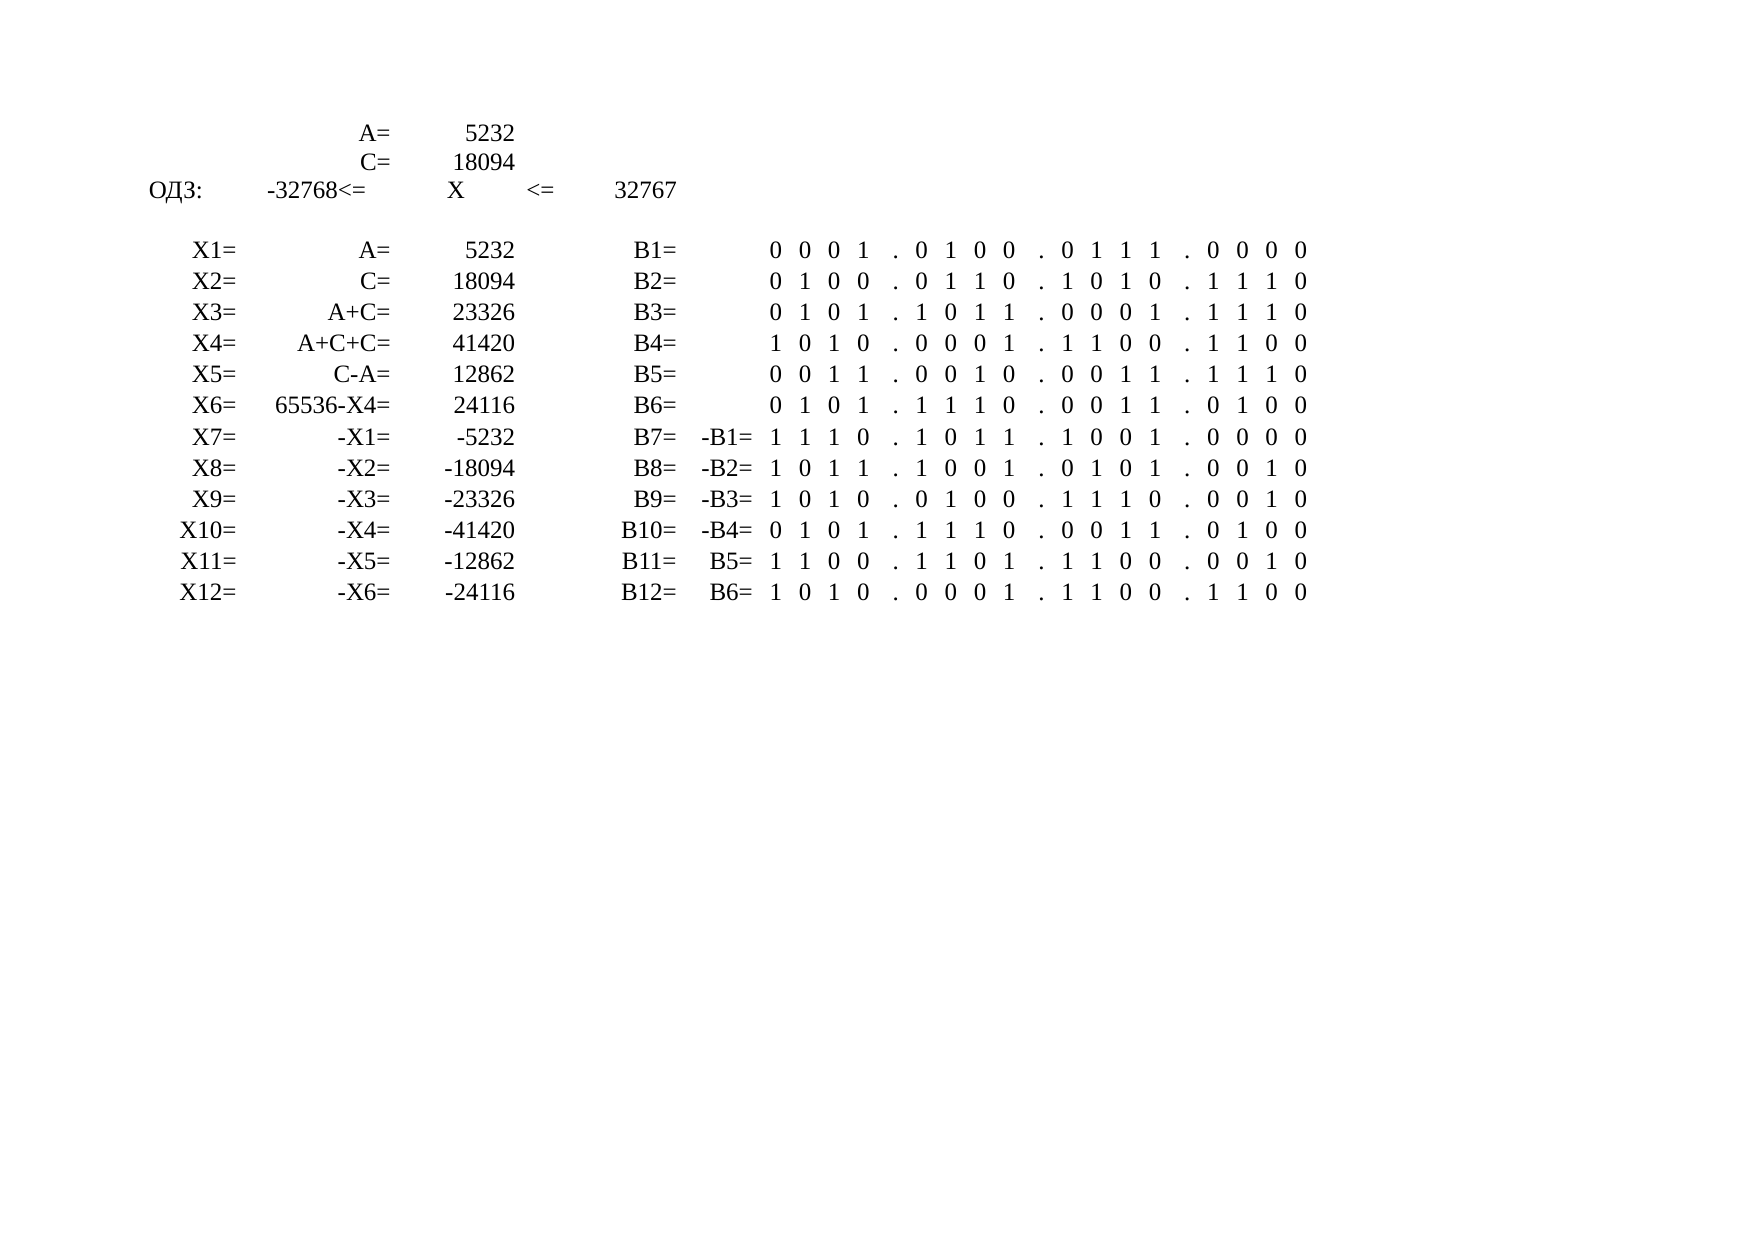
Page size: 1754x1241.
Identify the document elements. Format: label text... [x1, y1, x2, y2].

table_cell [239, 204, 393, 233]
table_header 5232 [394, 118, 518, 147]
table_cell 1 [1106, 388, 1135, 419]
table_cell -B1= [680, 419, 756, 450]
table_cell [1310, 147, 1434, 176]
table_cell X4= [112, 326, 239, 357]
table_cell 0 [1135, 326, 1164, 357]
table_cell 1 [1193, 575, 1222, 606]
table_cell 0 [843, 419, 872, 450]
table_cell 12862 [394, 357, 518, 388]
table_cell [1434, 176, 1559, 204]
table_cell 0 [785, 575, 814, 606]
table_header [563, 118, 679, 147]
table_cell 0 [785, 481, 814, 512]
table_cell [872, 204, 901, 233]
table_cell 0 [901, 357, 931, 388]
table_cell <= [518, 176, 563, 204]
table_cell -23326 [394, 481, 518, 512]
table_cell . [872, 481, 901, 512]
table_cell 0 [814, 295, 843, 326]
table_cell 0 [756, 264, 785, 295]
table_cell [563, 147, 679, 176]
table_cell [843, 147, 872, 176]
table_cell 1 [756, 481, 785, 512]
table_cell B7= [563, 419, 679, 450]
table_cell 0 [1047, 388, 1076, 419]
table_cell 0 [901, 575, 931, 606]
table_cell [1135, 147, 1164, 176]
table_cell 1 [1047, 481, 1076, 512]
table_cell [1434, 481, 1559, 512]
table_cell [1434, 264, 1559, 295]
table_cell [756, 176, 785, 204]
table_cell [518, 419, 563, 450]
table_cell [843, 176, 872, 204]
table_cell 0 [1193, 481, 1222, 512]
table_cell 1 [785, 544, 814, 574]
table_header [1135, 118, 1164, 147]
table_cell [1281, 147, 1310, 176]
table_cell [901, 147, 931, 176]
table_cell [518, 147, 563, 176]
table_cell 1 [1135, 295, 1164, 326]
table_cell 0 [1252, 513, 1281, 543]
table_cell [1434, 575, 1559, 606]
table_cell [960, 204, 989, 233]
table_cell [1310, 575, 1434, 606]
table_cell 0 [1281, 450, 1310, 481]
table_cell 1 [1252, 264, 1281, 295]
table_cell A= [239, 233, 393, 264]
table_cell 0 [989, 513, 1018, 543]
table_cell [1559, 147, 1683, 176]
table_cell 1 [814, 357, 843, 388]
table_cell 0 [1281, 481, 1310, 512]
table_cell 0 [1252, 233, 1281, 264]
table_cell . [872, 419, 901, 450]
table_cell [1683, 481, 1754, 512]
table_cell 1 [960, 388, 989, 419]
table_cell 0 [756, 388, 785, 419]
table_cell 1 [1252, 450, 1281, 481]
table_cell -5232 [394, 419, 518, 450]
table_cell 1 [1223, 264, 1252, 295]
table_cell 0 [1193, 233, 1222, 264]
table_cell X5= [112, 357, 239, 388]
table_cell . [1164, 481, 1193, 512]
table_cell 0 [989, 264, 1018, 295]
table_cell [756, 147, 785, 176]
table_cell 0 [814, 513, 843, 543]
table_cell [1559, 233, 1683, 264]
table_cell 0 [931, 419, 960, 450]
table_cell X3= [112, 295, 239, 326]
table_cell 1 [1106, 357, 1135, 388]
table_cell -B3= [680, 481, 756, 512]
table_cell [680, 176, 756, 204]
table_cell 0 [989, 388, 1018, 419]
table_header [1018, 118, 1047, 147]
table_cell [1018, 176, 1047, 204]
table_cell [1434, 147, 1559, 176]
table_header [1076, 118, 1106, 147]
table_cell 1 [901, 513, 931, 543]
table_cell [1559, 481, 1683, 512]
table_header [814, 118, 843, 147]
table_cell 1 [901, 450, 931, 481]
table_cell 1 [931, 513, 960, 543]
table_header [989, 118, 1018, 147]
table_cell 0 [1106, 450, 1135, 481]
table_cell 65536-X4= [239, 388, 393, 419]
table_cell . [1018, 357, 1047, 388]
table_header [756, 118, 785, 147]
table_cell . [1018, 233, 1047, 264]
table_cell 0 [1281, 295, 1310, 326]
table_cell 1 [1193, 357, 1222, 388]
table_cell 0 [1281, 326, 1310, 357]
table_cell [814, 204, 843, 233]
table_cell [1434, 450, 1559, 481]
table_cell 0 [960, 233, 989, 264]
table_cell [518, 326, 563, 357]
table_cell [1559, 204, 1683, 233]
table_cell [1252, 176, 1281, 204]
table_header [785, 118, 814, 147]
table_cell C= [239, 264, 393, 295]
table_cell [901, 204, 931, 233]
table_cell X12= [112, 575, 239, 606]
table_header [1281, 118, 1310, 147]
table_cell . [1018, 575, 1047, 606]
table_cell 0 [1193, 544, 1222, 574]
table_cell 0 [1223, 450, 1252, 481]
table_cell 0 [756, 233, 785, 264]
table_cell B12= [563, 575, 679, 606]
table_cell 0 [1223, 419, 1252, 450]
table_cell [843, 204, 872, 233]
table_cell [1106, 204, 1135, 233]
table_cell -12862 [394, 544, 518, 574]
table_cell 0 [843, 326, 872, 357]
table_cell 0 [1281, 513, 1310, 543]
table_cell [1683, 326, 1754, 357]
table_cell 1 [1047, 326, 1076, 357]
table_cell B4= [563, 326, 679, 357]
table_cell [1281, 176, 1310, 204]
table_cell B8= [563, 450, 679, 481]
table_cell . [1164, 544, 1193, 574]
table_cell 0 [931, 357, 960, 388]
table_cell 0 [785, 233, 814, 264]
table_cell 1 [989, 575, 1018, 606]
table_cell 1 [843, 233, 872, 264]
table_cell 1 [1135, 450, 1164, 481]
table_cell A+C+C= [239, 326, 393, 357]
table_cell 0 [1135, 575, 1164, 606]
table_cell [1310, 544, 1434, 574]
table_header [1193, 118, 1222, 147]
table_cell . [1018, 544, 1047, 574]
table_cell [1310, 326, 1434, 357]
table_cell 1 [960, 513, 989, 543]
table_cell -X1= [239, 419, 393, 450]
table_cell [756, 204, 785, 233]
table_cell . [1164, 233, 1193, 264]
table_cell 0 [1135, 481, 1164, 512]
table_cell [518, 513, 563, 543]
table_cell [1683, 295, 1754, 326]
table_cell 1 [814, 450, 843, 481]
table_cell [814, 176, 843, 204]
table_cell 0 [1252, 326, 1281, 357]
table_cell 0 [1193, 419, 1222, 450]
table_cell 1 [1193, 264, 1222, 295]
table_cell 1 [1252, 295, 1281, 326]
table_cell 1 [1076, 326, 1106, 357]
table_cell [1047, 204, 1076, 233]
table_cell [1193, 204, 1222, 233]
table_cell 1 [901, 295, 931, 326]
table_cell [1683, 388, 1754, 419]
table_cell 0 [1281, 419, 1310, 450]
table_cell [1252, 204, 1281, 233]
table_cell [680, 264, 756, 295]
table_cell . [872, 357, 901, 388]
table_cell . [1018, 295, 1047, 326]
table_cell 1 [901, 388, 931, 419]
table_cell 18094 [394, 264, 518, 295]
table_cell 0 [1135, 264, 1164, 295]
table_header [1047, 118, 1076, 147]
table_cell 1 [756, 419, 785, 450]
table_cell 1 [785, 513, 814, 543]
table_cell 1 [1106, 481, 1135, 512]
table_cell 0 [1281, 264, 1310, 295]
table_cell 0 [814, 388, 843, 419]
table_cell X10= [112, 513, 239, 543]
table_cell 0 [843, 544, 872, 574]
table_cell 1 [843, 357, 872, 388]
table_cell . [1164, 388, 1193, 419]
table_cell [1559, 295, 1683, 326]
table_cell A+C= [239, 295, 393, 326]
table_cell [1076, 176, 1106, 204]
table_cell [1310, 264, 1434, 295]
table_cell . [1164, 419, 1193, 450]
table_cell [872, 176, 901, 204]
table_cell . [872, 575, 901, 606]
table_cell 1 [1135, 419, 1164, 450]
table_cell 0 [1252, 419, 1281, 450]
table_cell 0 [989, 357, 1018, 388]
table_cell 1 [931, 388, 960, 419]
table_cell [1310, 481, 1434, 512]
table_cell . [872, 233, 901, 264]
table_cell -B2= [680, 450, 756, 481]
table_header [1252, 118, 1281, 147]
table_cell 0 [1281, 575, 1310, 606]
table_cell B1= [563, 233, 679, 264]
table_cell 0 [901, 264, 931, 295]
table_cell 0 [785, 326, 814, 357]
table_cell . [1164, 513, 1193, 543]
table_cell -B4= [680, 513, 756, 543]
table_cell 0 [785, 357, 814, 388]
table_cell 0 [1047, 513, 1076, 543]
table_cell 1 [989, 544, 1018, 574]
table_cell [1310, 295, 1434, 326]
table_cell . [1164, 295, 1193, 326]
table_cell 1 [1193, 326, 1222, 357]
table_cell 0 [960, 450, 989, 481]
table_cell X8= [112, 450, 239, 481]
table_cell 1 [814, 419, 843, 450]
table_cell -X4= [239, 513, 393, 543]
table_cell -X2= [239, 450, 393, 481]
table_cell . [1018, 450, 1047, 481]
table_cell 1 [1106, 233, 1135, 264]
table_cell 0 [901, 233, 931, 264]
table_header [1223, 118, 1252, 147]
table_cell [518, 575, 563, 606]
table_cell 1 [1135, 388, 1164, 419]
table_cell 0 [756, 513, 785, 543]
table_cell [518, 264, 563, 295]
table_header [1683, 118, 1754, 147]
table_cell 0 [843, 481, 872, 512]
table_header [1106, 118, 1135, 147]
table_cell [1683, 176, 1754, 204]
table_cell 1 [1047, 419, 1076, 450]
table_cell X7= [112, 419, 239, 450]
table_cell 1 [960, 264, 989, 295]
table_cell [1559, 575, 1683, 606]
table_cell 1 [756, 326, 785, 357]
table_cell 1 [1223, 357, 1252, 388]
table_cell 0 [960, 544, 989, 574]
table_header [680, 118, 756, 147]
table_cell . [1018, 513, 1047, 543]
table_cell [1559, 388, 1683, 419]
table_cell 1 [1223, 513, 1252, 543]
table_cell [1434, 233, 1559, 264]
table_cell [1164, 204, 1193, 233]
table_cell 1 [1076, 575, 1106, 606]
table_cell 1 [843, 450, 872, 481]
table_cell 0 [1252, 575, 1281, 606]
table_header [901, 118, 931, 147]
table_cell [1434, 388, 1559, 419]
table_cell [1106, 176, 1135, 204]
table_cell [872, 147, 901, 176]
table_header [872, 118, 901, 147]
table_cell 5232 [394, 233, 518, 264]
table_cell . [1018, 264, 1047, 295]
table_cell [1559, 513, 1683, 543]
table_cell X6= [112, 388, 239, 419]
table_cell [518, 295, 563, 326]
table_cell [1683, 357, 1754, 388]
table_cell [680, 147, 756, 176]
table_cell 1 [989, 419, 1018, 450]
table_cell C= [239, 147, 393, 176]
table_header [931, 118, 960, 147]
table_cell [960, 147, 989, 176]
table_cell 1 [989, 450, 1018, 481]
table_cell 0 [1223, 233, 1252, 264]
table_cell [680, 357, 756, 388]
table_cell [931, 204, 960, 233]
table_cell 1 [1076, 450, 1106, 481]
table_cell B11= [563, 544, 679, 574]
table_cell 0 [843, 264, 872, 295]
table_header [518, 118, 563, 147]
table_header [960, 118, 989, 147]
table_cell 1 [1076, 481, 1106, 512]
table_cell 1 [756, 450, 785, 481]
table_cell [1559, 264, 1683, 295]
table_cell [394, 204, 518, 233]
table_cell [1434, 295, 1559, 326]
table_cell 0 [756, 357, 785, 388]
table_cell 0 [1281, 544, 1310, 574]
table_cell 1 [1223, 326, 1252, 357]
table_cell [1310, 450, 1434, 481]
table_cell 0 [1076, 264, 1106, 295]
table_cell -18094 [394, 450, 518, 481]
table_cell X1= [112, 233, 239, 264]
table_cell [680, 388, 756, 419]
table_cell [901, 176, 931, 204]
table_cell [518, 544, 563, 574]
table_header [843, 118, 872, 147]
table_cell . [872, 513, 901, 543]
table_cell B6= [563, 388, 679, 419]
table_cell [1310, 204, 1434, 233]
table_cell 0 [931, 295, 960, 326]
table_cell 1 [785, 419, 814, 450]
table_cell 1 [931, 233, 960, 264]
table_cell X11= [112, 544, 239, 574]
table_cell 0 [1135, 544, 1164, 574]
table_cell 1 [1047, 575, 1076, 606]
table_cell -X3= [239, 481, 393, 512]
table_cell . [872, 544, 901, 574]
table_cell [1559, 176, 1683, 204]
table_cell 24116 [394, 388, 518, 419]
table_cell [518, 204, 563, 233]
table_cell [1310, 388, 1434, 419]
table_cell 1 [931, 544, 960, 574]
table_cell 1 [1047, 264, 1076, 295]
table_cell [1683, 450, 1754, 481]
table_cell [1559, 544, 1683, 574]
table_cell 1 [1252, 357, 1281, 388]
table_cell X2= [112, 264, 239, 295]
table_cell 0 [1047, 233, 1076, 264]
table_cell 1 [1047, 544, 1076, 574]
table_cell . [872, 326, 901, 357]
table_cell . [1018, 326, 1047, 357]
table_cell 1 [1076, 233, 1106, 264]
table_cell 0 [901, 326, 931, 357]
table_cell 0 [1193, 513, 1222, 543]
table_cell 0 [814, 544, 843, 574]
table_cell . [872, 295, 901, 326]
table_cell 0 [785, 450, 814, 481]
table_cell [1106, 147, 1135, 176]
table_cell -X6= [239, 575, 393, 606]
table_cell 1 [1252, 481, 1281, 512]
table_cell 18094 [394, 147, 518, 176]
table_cell 0 [1106, 419, 1135, 450]
table_cell 0 [1223, 481, 1252, 512]
table_cell 0 [989, 233, 1018, 264]
table_cell . [872, 388, 901, 419]
table_cell 1 [1106, 513, 1135, 543]
table_cell [1683, 264, 1754, 295]
table_cell 1 [960, 357, 989, 388]
table_cell [518, 450, 563, 481]
table_cell -X5= [239, 544, 393, 574]
table_cell B5= [680, 544, 756, 574]
table_cell [989, 204, 1018, 233]
table_cell [1434, 204, 1559, 233]
table_cell 1 [843, 513, 872, 543]
table_cell 1 [960, 419, 989, 450]
table_cell 0 [1193, 388, 1222, 419]
table_cell [1076, 147, 1106, 176]
table_cell 1 [785, 388, 814, 419]
table_cell 1 [1223, 388, 1252, 419]
table_header [1559, 118, 1683, 147]
table_cell [518, 481, 563, 512]
table_cell 1 [931, 264, 960, 295]
table_cell X [394, 176, 518, 204]
table_cell [1310, 233, 1434, 264]
table_header [1310, 118, 1434, 147]
table_cell 0 [1076, 419, 1106, 450]
table_cell B2= [563, 264, 679, 295]
table_cell 1 [785, 295, 814, 326]
table_cell [785, 204, 814, 233]
table_cell [518, 388, 563, 419]
table_cell 1 [814, 326, 843, 357]
table_cell [112, 147, 239, 176]
table_cell [814, 147, 843, 176]
table_cell 0 [1106, 326, 1135, 357]
table_cell 41420 [394, 326, 518, 357]
table_cell [785, 176, 814, 204]
table_cell [1434, 513, 1559, 543]
table_cell [1223, 204, 1252, 233]
table_cell 1 [1193, 295, 1222, 326]
table_cell [1310, 357, 1434, 388]
table_cell 1 [960, 295, 989, 326]
table_cell 0 [1281, 357, 1310, 388]
table_cell 0 [931, 326, 960, 357]
table_cell [1434, 419, 1559, 450]
table_header [1434, 118, 1559, 147]
table_cell 0 [960, 481, 989, 512]
table_cell 1 [989, 326, 1018, 357]
table_cell 0 [814, 264, 843, 295]
table_cell 0 [756, 295, 785, 326]
table_cell [1281, 204, 1310, 233]
table_cell [785, 147, 814, 176]
table_cell [960, 176, 989, 204]
table_cell 0 [1252, 388, 1281, 419]
table_cell 1 [756, 544, 785, 574]
table_cell [1164, 176, 1193, 204]
table_cell 0 [1047, 450, 1076, 481]
table_cell 0 [1076, 388, 1106, 419]
table_cell B6= [680, 575, 756, 606]
table_header [1164, 118, 1193, 147]
table_cell [1047, 147, 1076, 176]
table_cell [1310, 176, 1434, 204]
table_cell 1 [989, 295, 1018, 326]
table_cell . [1018, 419, 1047, 450]
table_cell 0 [931, 575, 960, 606]
table_cell [1559, 357, 1683, 388]
table_cell 0 [1281, 233, 1310, 264]
table_cell . [1164, 357, 1193, 388]
table_cell [1559, 419, 1683, 450]
table_cell 1 [843, 388, 872, 419]
table_cell [1223, 176, 1252, 204]
table_cell 1 [901, 419, 931, 450]
table_cell 1 [1223, 575, 1252, 606]
table_cell -41420 [394, 513, 518, 543]
table_cell B10= [563, 513, 679, 543]
table_cell [1076, 204, 1106, 233]
table_cell 1 [785, 264, 814, 295]
table_cell 1 [901, 544, 931, 574]
table_cell 1 [843, 295, 872, 326]
table_cell 32767 [563, 176, 679, 204]
table_cell 1 [931, 481, 960, 512]
table_cell [1164, 147, 1193, 176]
table_cell [1252, 147, 1281, 176]
table_cell . [1164, 264, 1193, 295]
table_cell 1 [756, 575, 785, 606]
table_cell -24116 [394, 575, 518, 606]
table_cell 0 [1106, 544, 1135, 574]
table_cell 0 [1076, 295, 1106, 326]
table_cell 0 [814, 233, 843, 264]
table_cell [680, 204, 756, 233]
table_cell [1559, 450, 1683, 481]
table_cell [1018, 147, 1047, 176]
table_cell [1047, 176, 1076, 204]
table_cell [1683, 544, 1754, 574]
table_cell [1018, 204, 1047, 233]
table_cell 0 [1223, 544, 1252, 574]
table_cell B3= [563, 295, 679, 326]
table_cell . [1018, 481, 1047, 512]
table_cell 1 [1106, 264, 1135, 295]
table_cell 0 [1047, 357, 1076, 388]
table_cell 0 [1106, 295, 1135, 326]
table_cell 0 [843, 575, 872, 606]
table_cell 1 [814, 575, 843, 606]
table_cell [518, 357, 563, 388]
table_cell 23326 [394, 295, 518, 326]
table_cell 1 [1135, 513, 1164, 543]
table_cell X9= [112, 481, 239, 512]
table_cell 0 [1047, 295, 1076, 326]
table_cell . [1018, 388, 1047, 419]
table_cell 1 [1252, 544, 1281, 574]
table_cell B9= [563, 481, 679, 512]
table_cell [1683, 419, 1754, 450]
table_cell [1310, 419, 1434, 450]
table_header A= [239, 118, 393, 147]
table_cell [112, 204, 239, 233]
table_cell 1 [1135, 357, 1164, 388]
table_cell [1223, 147, 1252, 176]
table_cell [1434, 544, 1559, 574]
table_cell 0 [931, 450, 960, 481]
table_cell 1 [1076, 544, 1106, 574]
table_cell [1135, 204, 1164, 233]
table_cell B5= [563, 357, 679, 388]
table_cell [1310, 513, 1434, 543]
table_cell . [1164, 326, 1193, 357]
table_cell [680, 233, 756, 264]
table_cell . [1164, 575, 1193, 606]
table_cell 0 [1193, 450, 1222, 481]
table_cell [1559, 326, 1683, 357]
table_cell . [872, 264, 901, 295]
table_cell 1 [1135, 233, 1164, 264]
table_cell [518, 233, 563, 264]
table_cell 0 [1106, 575, 1135, 606]
table_cell [563, 204, 679, 233]
table_cell 0 [1281, 388, 1310, 419]
table_cell [931, 176, 960, 204]
table_cell 0 [901, 481, 931, 512]
table_cell [1683, 233, 1754, 264]
table_cell [680, 295, 756, 326]
table_cell [1434, 326, 1559, 357]
table_cell ОДЗ: [112, 176, 239, 204]
table_cell 0 [960, 326, 989, 357]
table_cell 1 [814, 481, 843, 512]
table_cell [1193, 147, 1222, 176]
table_cell [931, 147, 960, 176]
table_cell . [1164, 450, 1193, 481]
table_cell [1135, 176, 1164, 204]
table_cell [1683, 147, 1754, 176]
table_cell [1683, 575, 1754, 606]
table_cell 0 [1076, 357, 1106, 388]
table_cell [1193, 176, 1222, 204]
table_cell -32768<= [239, 176, 393, 204]
table_cell 0 [989, 481, 1018, 512]
table_cell [1434, 357, 1559, 388]
table_cell . [872, 450, 901, 481]
table_cell 0 [960, 575, 989, 606]
table_header [112, 118, 239, 147]
table_cell 1 [1223, 295, 1252, 326]
table_cell [1683, 513, 1754, 543]
table_cell [680, 326, 756, 357]
table_cell 0 [1076, 513, 1106, 543]
table_cell [989, 176, 1018, 204]
table_cell [1683, 204, 1754, 233]
table_cell [989, 147, 1018, 176]
table_cell C-A= [239, 357, 393, 388]
